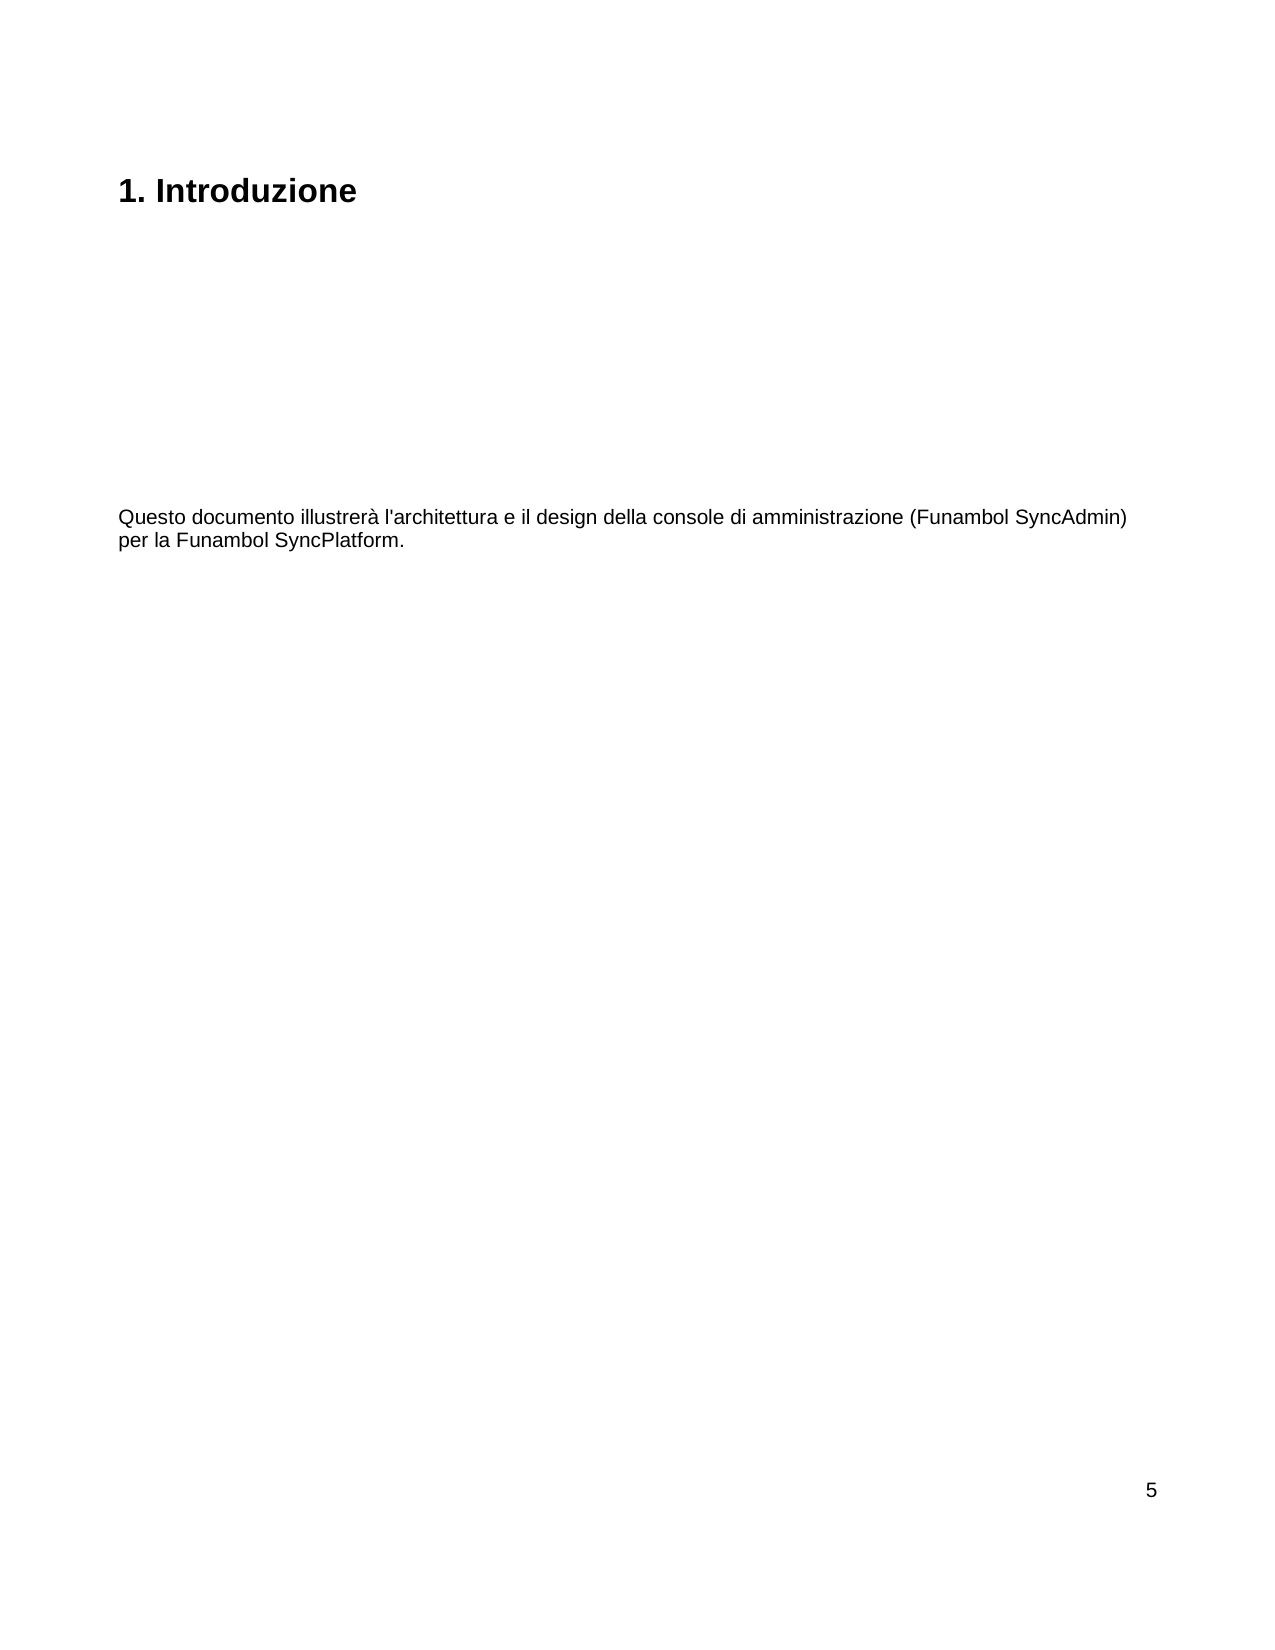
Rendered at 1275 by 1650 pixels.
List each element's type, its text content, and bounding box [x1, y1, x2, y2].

text Questo documento illustrerà l'architettura e il design della console di amministrazione (Funambol SyncAdmin) per la Funambol SyncPlatform. [118, 505, 1157, 552]
subtitle Introduzione [118, 172, 1157, 210]
